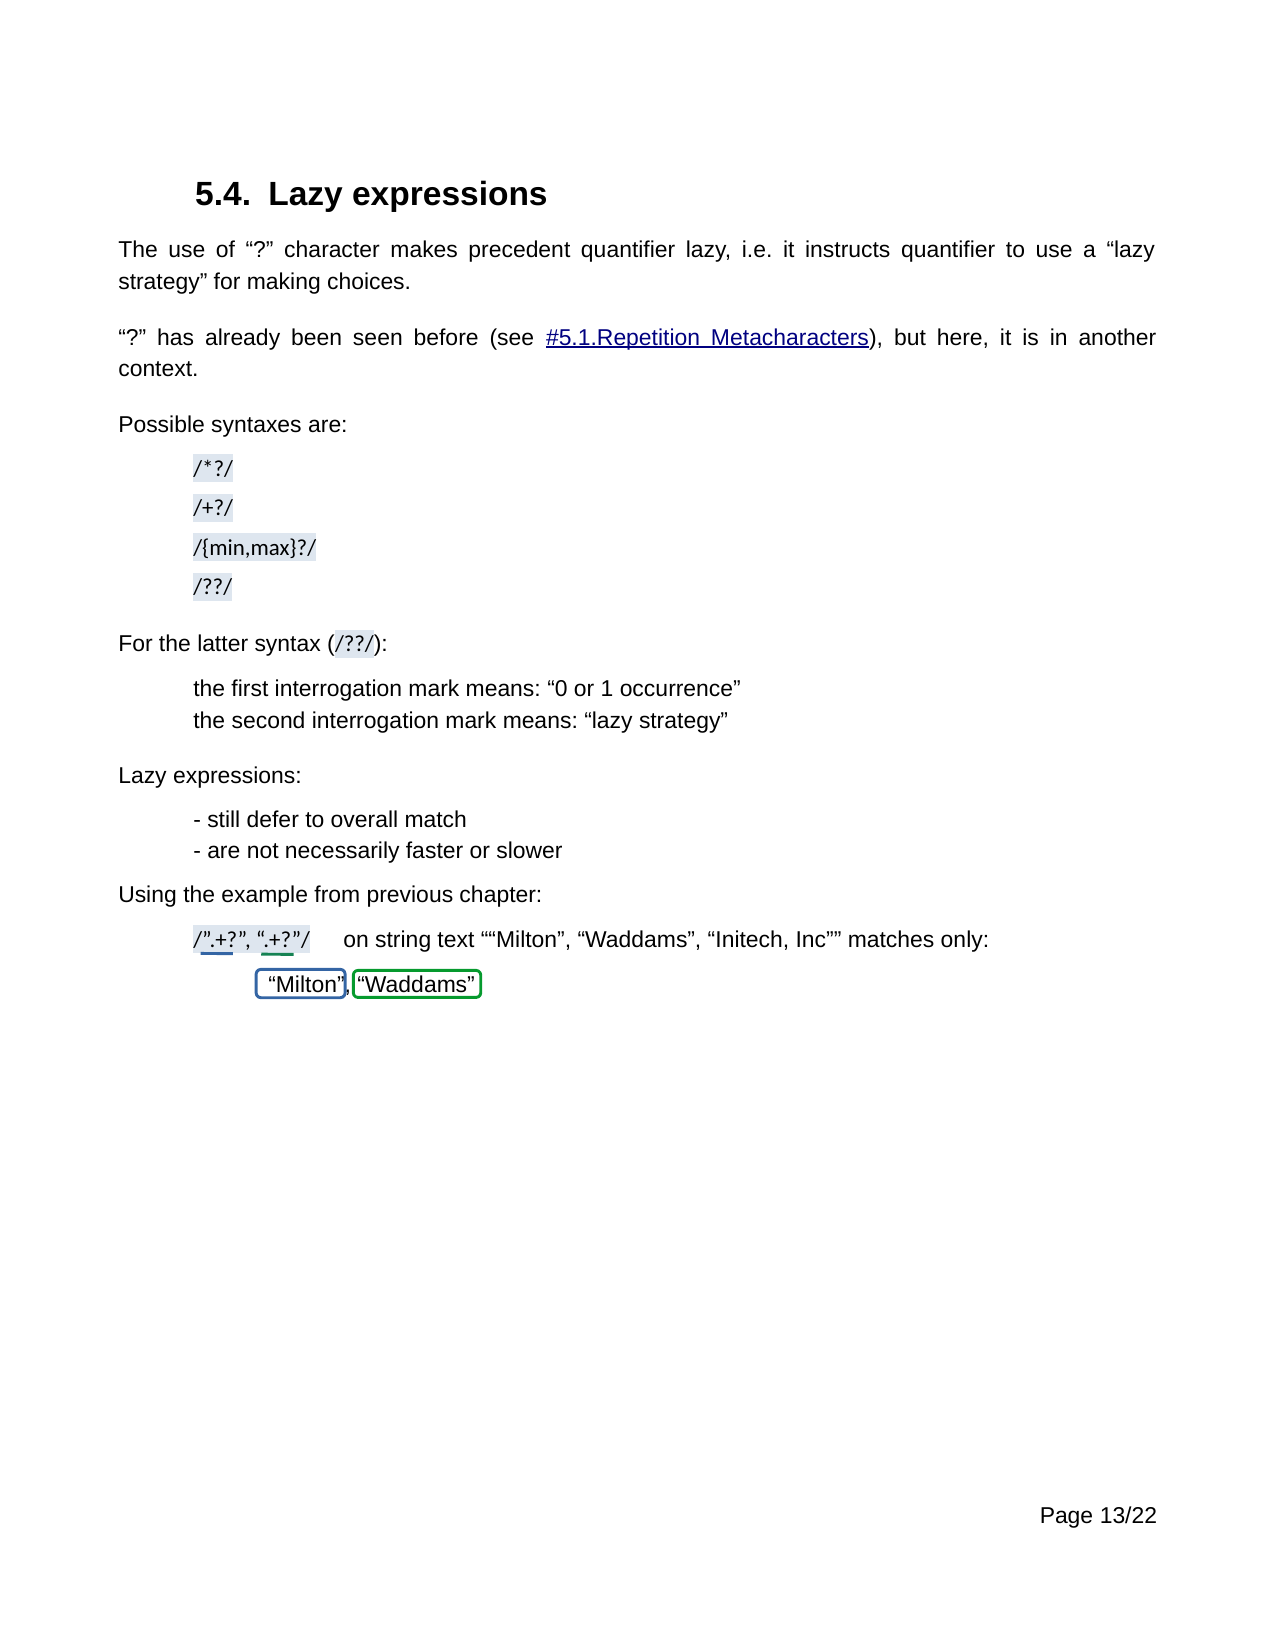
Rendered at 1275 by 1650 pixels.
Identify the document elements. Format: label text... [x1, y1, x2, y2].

subtitle The use of “?” character makes precedent quantifier lazy, i.e. it instructs quantifier to use a “lazy strategy” for making choices. [118, 236, 1157, 294]
subtitle /{min,max}?/ [118, 533, 1157, 561]
subtitle Using the example from previous chapter: [118, 881, 1157, 908]
subtitle /+?/ [118, 493, 1157, 522]
subtitle - still defer to overall match [193, 806, 1157, 832]
subtitle Lazy expressions: [118, 762, 1157, 789]
subtitle “Milton”, “Waddams” [355, 972, 479, 995]
subtitle - are not necessarily faster or slower [193, 837, 1157, 864]
subtitle “?” has already been seen before (see #5.1.Repetition Metacharacters), but here, it is in another context. [118, 323, 1157, 381]
subtitle Lazy expressions [195, 174, 1157, 213]
subtitle the second interrogation mark means: “lazy strategy” [193, 707, 1157, 733]
subtitle /??/ [193, 572, 1157, 601]
subtitle “Milton”, “Waddams” [268, 971, 343, 996]
subtitle Possible syntaxes are: [118, 411, 1157, 437]
subtitle /*?/ [118, 454, 1157, 482]
subtitle “Milton”, “Waddams” [482, 971, 1157, 997]
subtitle /”.+?”, “.+?”/ on string text ““Milton”, “Waddams”, “Initech, Inc”” matches only: [193, 925, 1157, 953]
subtitle For the latter syntax (/??/): [118, 629, 1157, 658]
subtitle the first interrogation mark means: “0 or 1 occurrence” [193, 675, 1157, 701]
